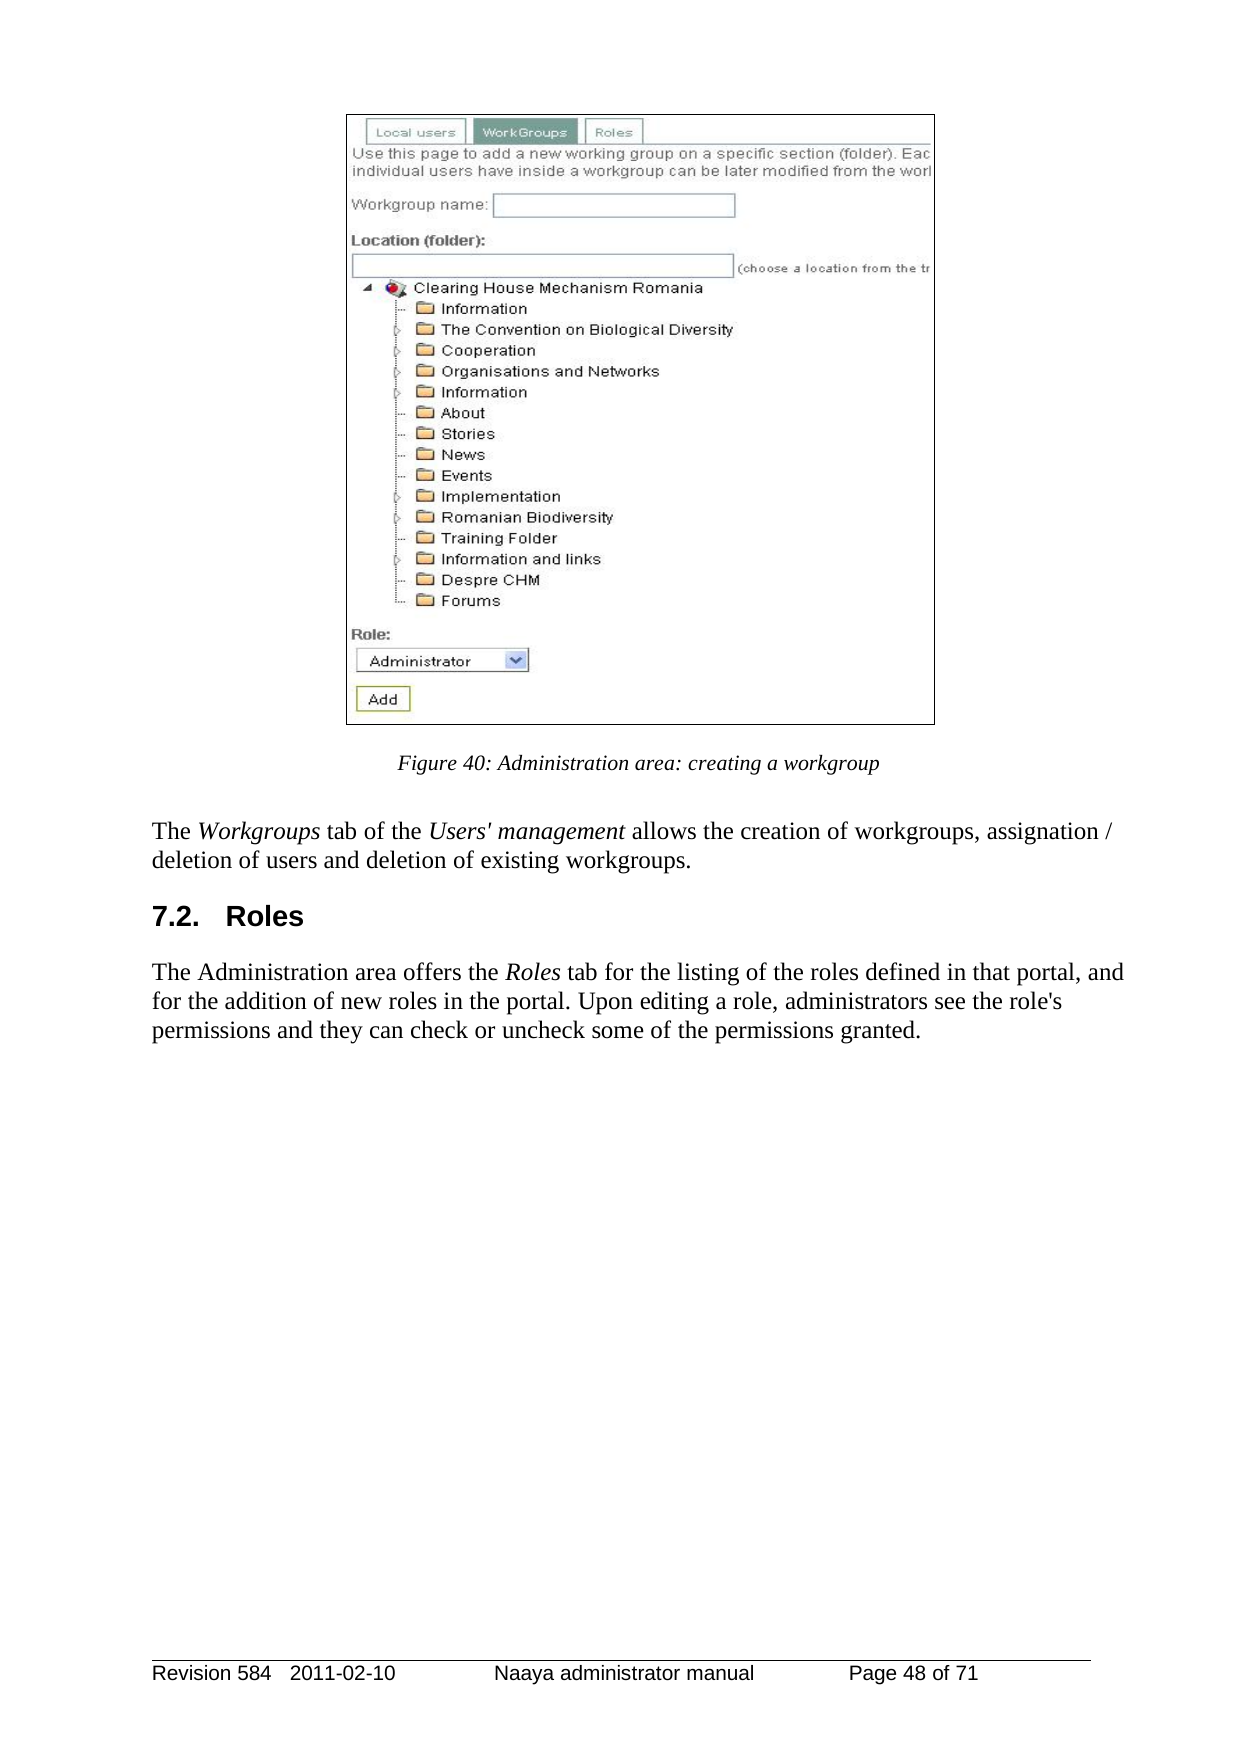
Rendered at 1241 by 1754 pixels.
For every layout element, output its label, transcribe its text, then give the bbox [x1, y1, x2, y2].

picture [348, 117, 931, 722]
text The Administration area offers the Roles tab for the listing of the roles defined in that portal, and for the addition of new roles in the portal. Upon editing a role, administrators see the role's permissions and they can check or uncheck some of the permissions granted. [152, 957, 1128, 1044]
subtitle Roles [152, 899, 1128, 932]
text The Workgroups tab of the Users' management allows the creation of workgroups, assignation / deletion of users and deletion of existing workgroups. [152, 816, 1128, 874]
text Figure 40: Administration area: creating a workgroup [243, 749, 1037, 775]
